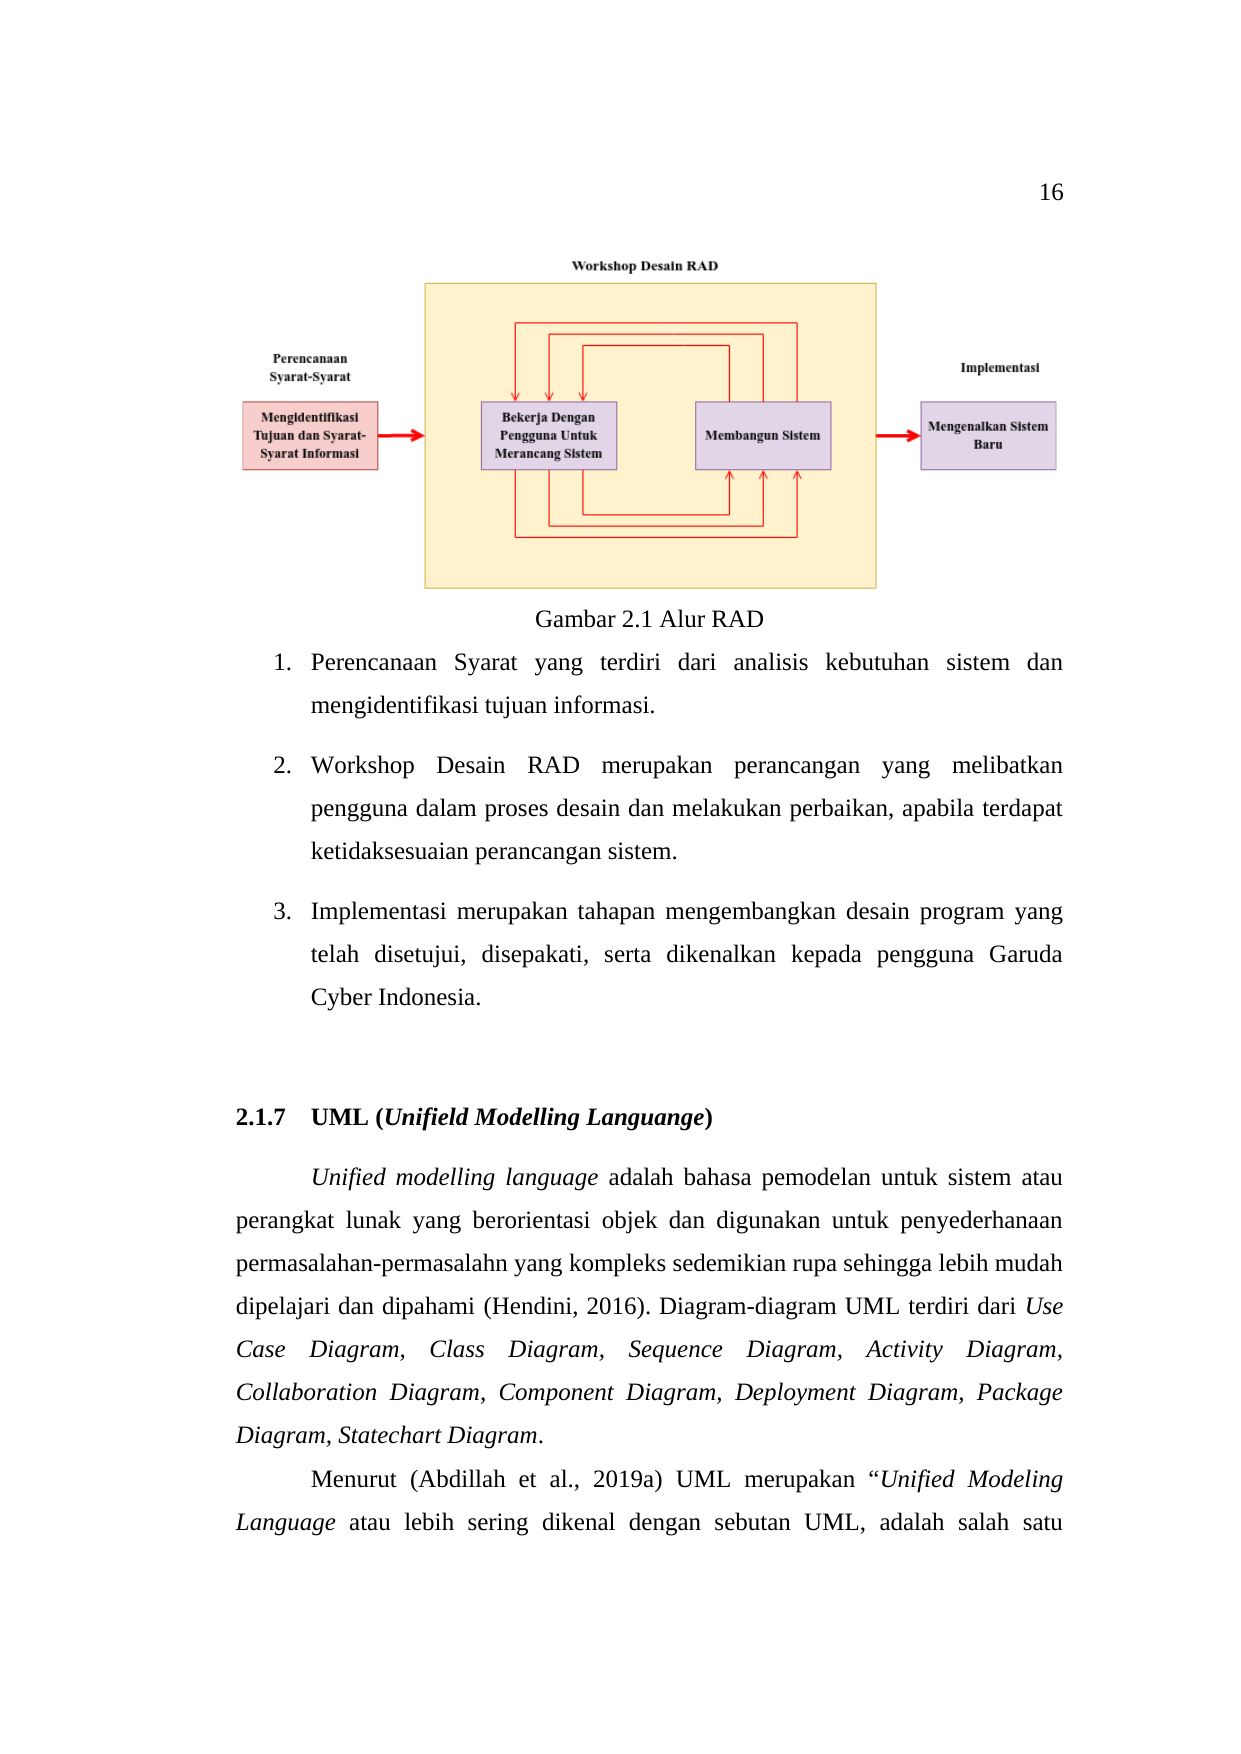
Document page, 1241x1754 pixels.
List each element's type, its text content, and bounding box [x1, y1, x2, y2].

list Perencanaan Syarat yang terdiri dari analisis kebutuhan sistem dan mengidentifikasi tujuan informasi. [243, 237, 1063, 719]
text Menurut (Abdillah et al., 2019a)⁠ UML merupakan “Unified Modeling Language atau lebih sering dikenal dengan sebutan UML, adalah salah satu [236, 1464, 1063, 1536]
picture [242, 249, 1057, 590]
list Implementasi merupakan tahapan mengembangkan desain program yang telah disetujui, disepakati, serta dikenalkan kepada pengguna Garuda Cyber Indonesia. [273, 896, 1063, 1011]
list Gambar 2.1 Alur RAD [243, 590, 1056, 633]
text Unified modelling language adalah bahasa pemodelan untuk sistem atau perangkat lunak yang berorientasi objek dan digunakan untuk penyederhanaan permasalahan-permasalahn yang kompleks sedemikian rupa sehingga lebih mudah dipelajari dan dipahami (Hendini, 2016). Diagram-diagram UML terdiri dari Use Case Diagram, Class Diagram, Sequence Diagram, Activity Diagram, Collaboration Diagram, Component Diagram, Deployment Diagram, Package Diagram, Statechart Diagram. [236, 1162, 1063, 1449]
list Workshop Desain RAD merupakan perancangan yang melibatkan pengguna dalam proses desain dan melakukan perbaikan, apabila terdapat ketidaksesuaian perancangan sistem. [273, 750, 1063, 865]
text 2.1.7 UML (Unifield Modelling Languange) [236, 1102, 1063, 1131]
